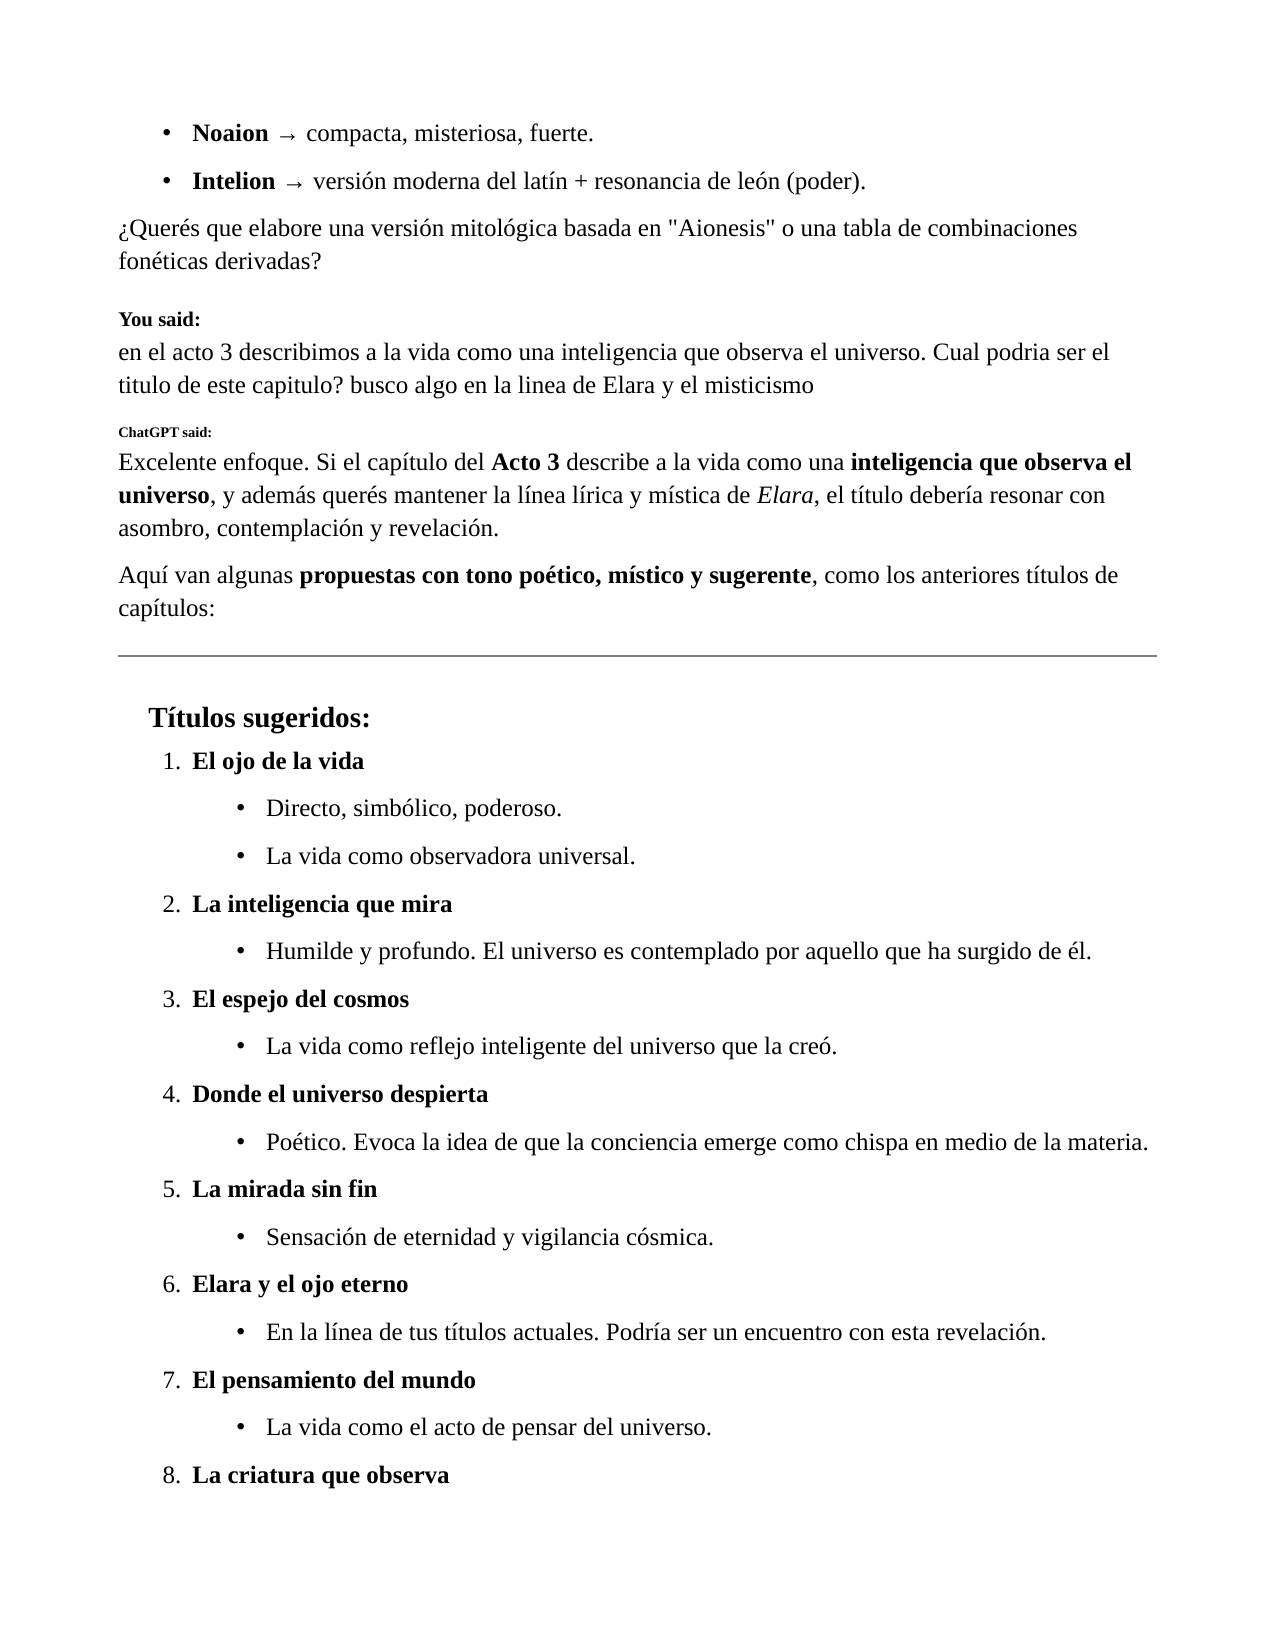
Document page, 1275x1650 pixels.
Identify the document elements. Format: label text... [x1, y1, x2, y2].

list La inteligencia que mira [162, 889, 1157, 917]
text en el acto 3 describimos a la vida como una inteligencia que observa el universo. Cual podria ser el titulo de este capitulo? busco algo en la linea de Elara y el misticismo [118, 337, 1157, 398]
list El pensamiento del mundo [162, 1365, 1157, 1393]
text Aquí van algunas propuestas con tono poético, místico y sugerente, como los anteriores títulos de capítulos: [118, 560, 1157, 622]
list Directo, simbólico, poderoso. [236, 793, 1157, 822]
list La criatura que observa [162, 1460, 1157, 1489]
list Noaion → compacta, misteriosa, fuerte. [162, 118, 1157, 147]
list Humilde y profundo. El universo es contemplado por aquello que ha surgido de él. [236, 936, 1157, 965]
list La mirada sin fin [162, 1174, 1157, 1203]
subtitle 🔹 Títulos sugeridos: [118, 700, 1157, 733]
list La vida como reflejo inteligente del universo que la creó. [236, 1031, 1157, 1060]
list Donde el universo despierta [162, 1079, 1157, 1108]
list La vida como el acto de pensar del universo. [236, 1412, 1157, 1441]
list El espejo del cosmos [162, 984, 1157, 1013]
list El ojo de la vida [162, 746, 1157, 774]
list Sensación de eternidad y vigilancia cósmica. [236, 1222, 1157, 1251]
list Poético. Evoca la idea de que la conciencia emerge como chispa en medio de la materia. [236, 1127, 1157, 1155]
list Intelion → versión moderna del latín + resonancia de león (poder). [162, 166, 1157, 194]
subtitle You said: [118, 306, 1157, 331]
text ¿Querés que elabore una versión mitológica basada en "Aionesis" o una tabla de combinaciones fonéticas derivadas? [118, 213, 1157, 275]
list En la línea de tus títulos actuales. Podría ser un encuentro con esta revelación. [236, 1317, 1157, 1346]
subtitle ChatGPT said: [118, 424, 1157, 440]
text Excelente enfoque. Si el capítulo del Acto 3 describe a la vida como una inteligencia que observa el universo, y además querés mantener la línea lírica y mística de Elara, el título debería resonar con asombro, contemplación y revelación. [118, 447, 1157, 541]
list La vida como observadora universal. [236, 841, 1157, 870]
list Elara y el ojo eterno [162, 1269, 1157, 1298]
